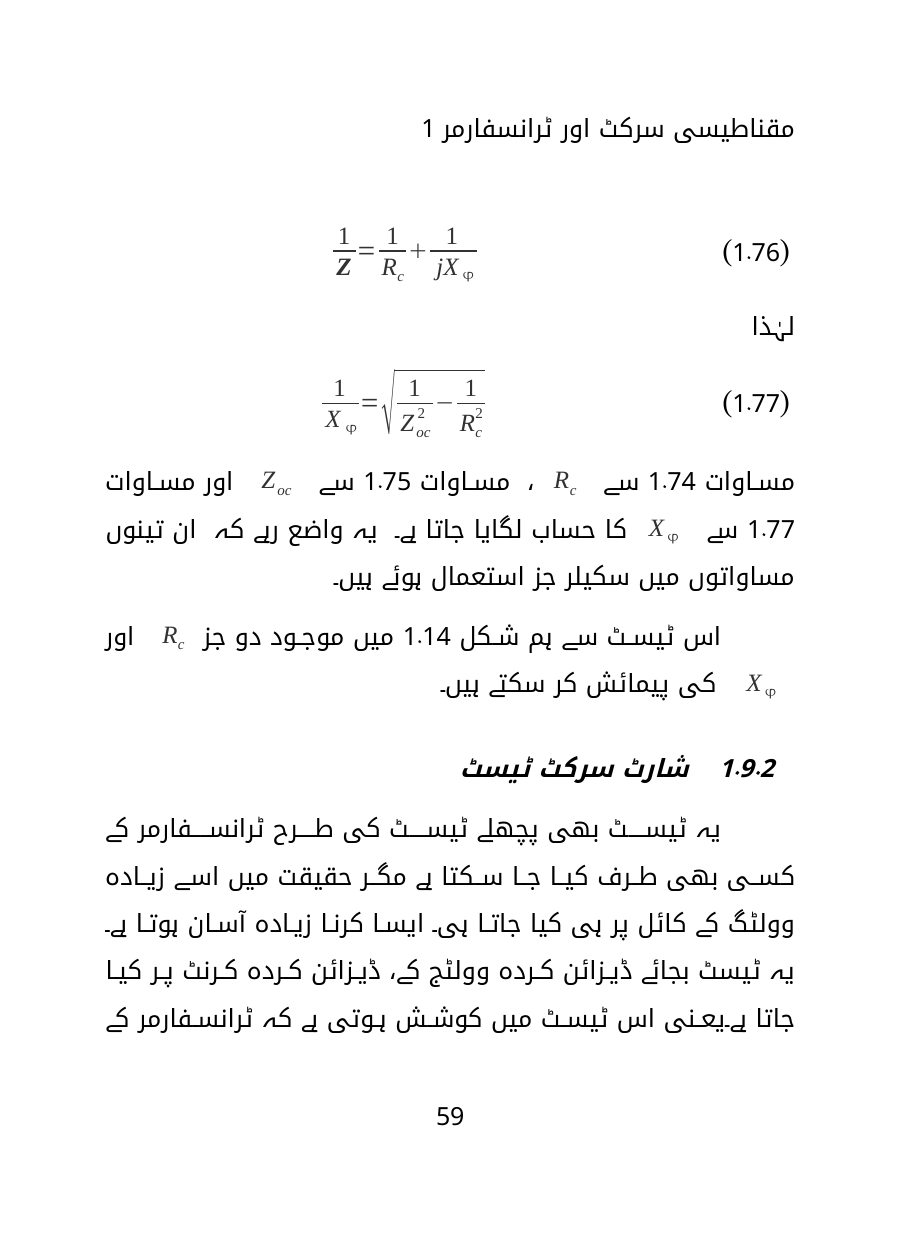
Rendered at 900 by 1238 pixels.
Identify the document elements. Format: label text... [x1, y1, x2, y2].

table_header [105, 216, 695, 303]
table_header (1.77) [693, 363, 795, 459]
table_header [105, 363, 692, 459]
subtitle شارٹ سرکٹ ٹیسٹ [105, 746, 718, 793]
text مساوات 1.74 سے ، مساوات 1.75 سے اور مساوات 1.77 سے کا حساب لگایا جاتا ہے۔ یہ واضع رہے کہ ان تینوں مساواتوں میں سکیلر جز استعمال ہوئے ہیں۔ [105, 459, 795, 601]
text یہ ٹیسٹ بھی پچھلے ٹیسٹ کی طرح ٹرانسفارمر کے کسی بھی طرف کیا جا سکتا ہے مگر حقیقت میں اسے زیادہ وولٹگ کے کائل پر ہی کیا جاتا ہی۔ ایسا کرنا زیادہ آسان ہوتا ہے۔ یہ ٹیسٹ بجائے ڈیزائن کردہ وولٹج کے، ڈیزائن کردہ کرنٹ پر کیا جاتا ہے۔یعنی اس ٹیسٹ میں کوشش ہوتی ہے کہ ٹرانسفارمر کے کائل میں اتنا کرنٹ بہایا جائے جتنے کے لئے یہ ڈیزائن ہو۔ لہٰذا اگر ہم پچھلے ٹیسٹ میں استعمال ہونے والے ٹرانسفارمر کی بات آگے بڑھائیں تو اس کے زیادہ وولٹ کائل کے ڈیزائن کردہ کرنٹ اور کم وولٹ کائل کا ڈیزائن کردہ کرنٹہے۔ لہٰذا اگر یہ ٹیسٹ کم وولٹ کائل پر کیا جائے تو اسے پر کرنا ہوگا اور اگر زیادہ وولٹ کائل پر کیا جائے تو صرف پر کرنا ہوگا جو کہ زیادہ آسان ہے۔ [105, 806, 795, 1042]
text لہٰذا [105, 303, 795, 350]
table_header (1.76) [695, 216, 795, 303]
text اس ٹیسٹ سے ہم شکل 1.14 میں موجود دو جز اور کی پیمائش کر سکتے ہیں۔ [105, 613, 795, 708]
